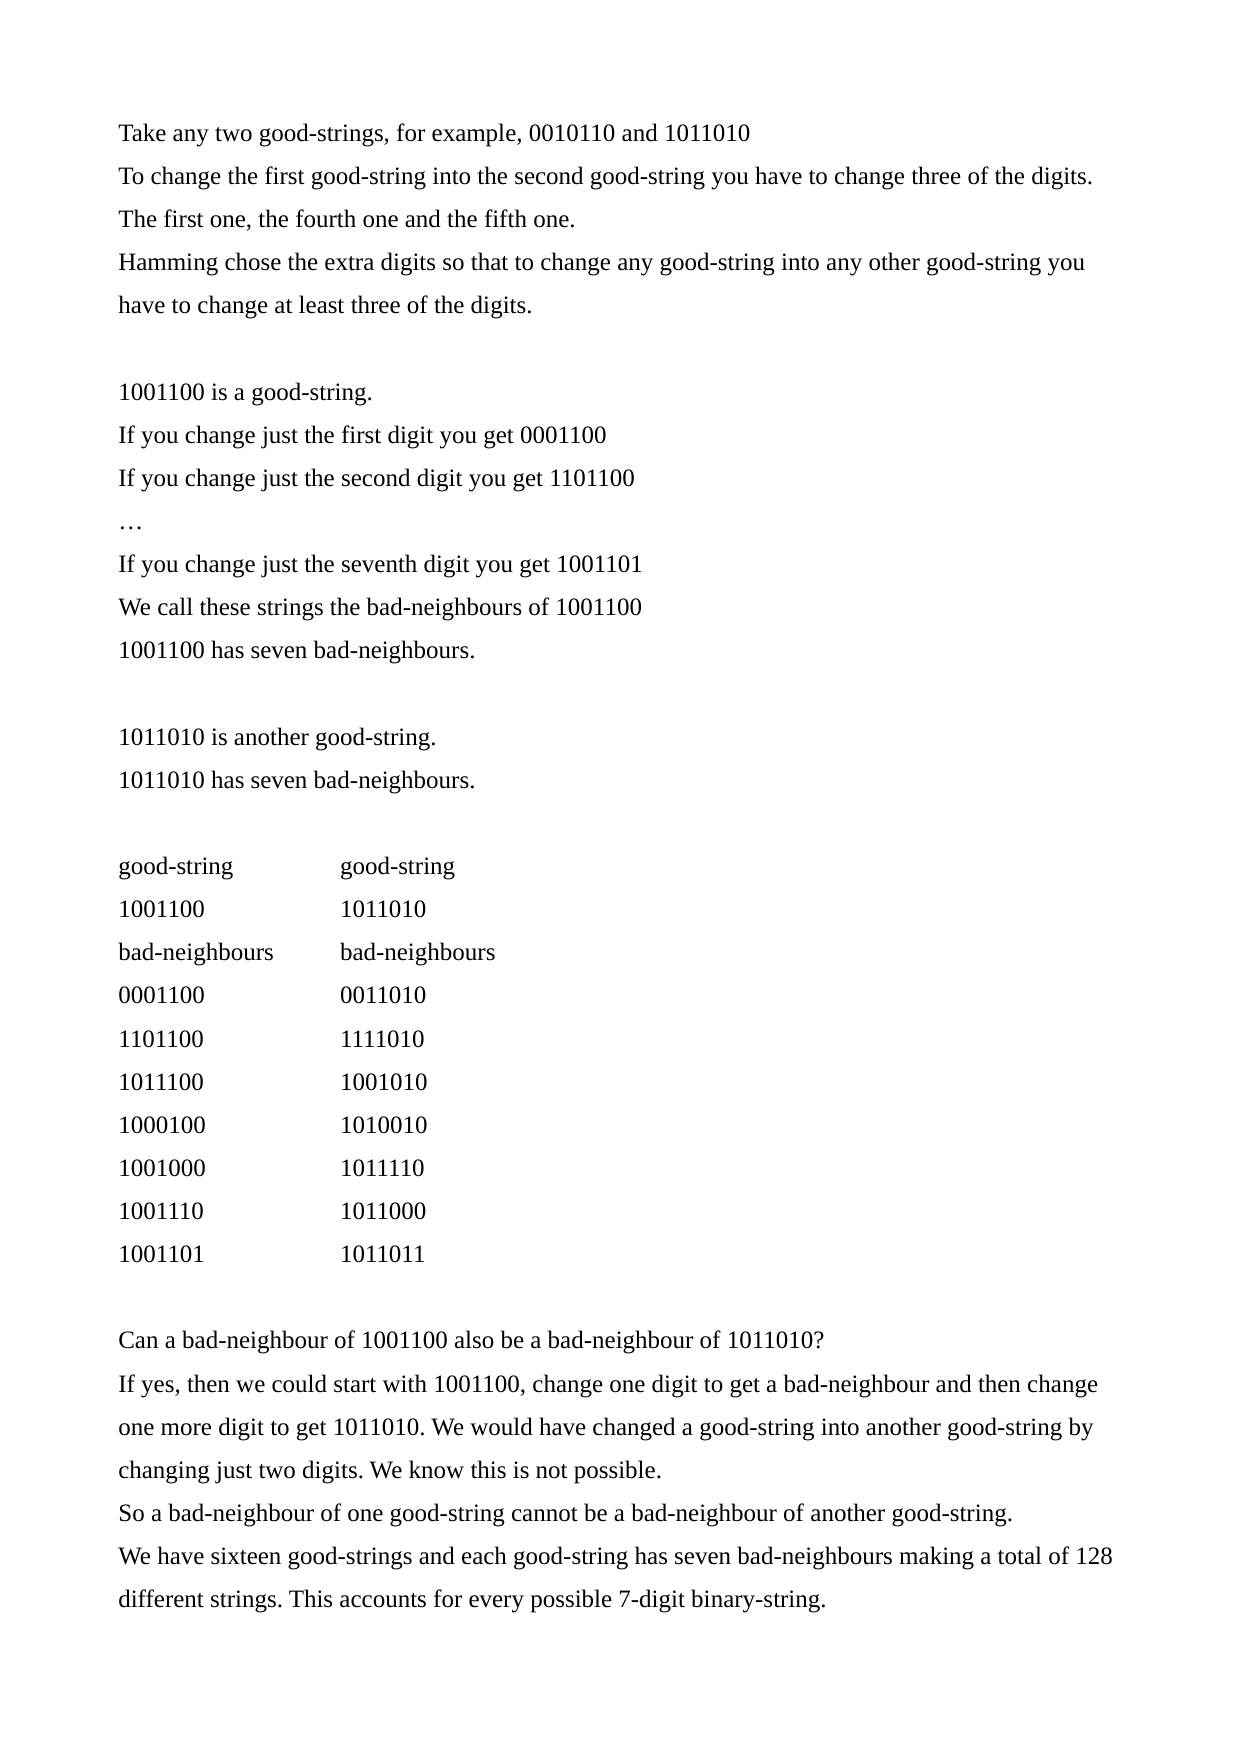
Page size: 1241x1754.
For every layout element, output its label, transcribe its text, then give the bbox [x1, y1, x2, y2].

text We have sixteen good-strings and each good-string has seven bad-neighbours making a total of 128 different strings. This accounts for every possible 7-digit binary-string. [118, 1541, 1122, 1613]
text 1001100 1011010 [118, 894, 1122, 923]
text … [118, 506, 1122, 535]
text If you change just the seventh digit you get 1001101 [118, 549, 1122, 578]
text Hamming chose the extra digits so that to change any good-string into any other good-string you have to change at least three of the digits. [118, 247, 1122, 319]
text 1101100 1111010 [118, 1024, 1122, 1052]
text Take any two good-strings, for example, 0010110 and 1011010 [118, 118, 1122, 147]
text 1001000 1011110 [118, 1153, 1122, 1182]
text 1011100 1001010 [118, 1067, 1122, 1096]
text Can a bad-neighbour of 1001100 also be a bad-neighbour of 1011010? [118, 1326, 1122, 1354]
text To change the first good-string into the second good-string you have to change three of the digits. The first one, the fourth one and the fifth one. [118, 161, 1122, 233]
text 1001100 is a good-string. [118, 377, 1122, 406]
text good-string good-string [118, 851, 1122, 880]
text bad-neighbours bad-neighbours [118, 937, 1122, 966]
text 1011010 is another good-string. [118, 722, 1122, 751]
text 1001100 has seven bad-neighbours. [118, 636, 1122, 664]
text 0001100 0011010 [118, 981, 1122, 1009]
text If you change just the first digit you get 0001100 [118, 420, 1122, 449]
text So a bad-neighbour of one good-string cannot be a bad-neighbour of another good-string. [118, 1498, 1122, 1527]
text 1000100 1010010 [118, 1110, 1122, 1139]
text 1001101 1011011 [118, 1239, 1122, 1268]
text If you change just the second digit you get 1101100 [118, 463, 1122, 492]
text 1011010 has seven bad-neighbours. [118, 765, 1122, 794]
text 1001110 1011000 [118, 1196, 1122, 1225]
text We call these strings the bad-neighbours of 1001100 [118, 592, 1122, 621]
text If yes, then we could start with 1001100, change one digit to get a bad-neighbour and then change one more digit to get 1011010. We would have changed a good-string into another good-string by changing just two digits. We know this is not possible. [118, 1369, 1122, 1484]
